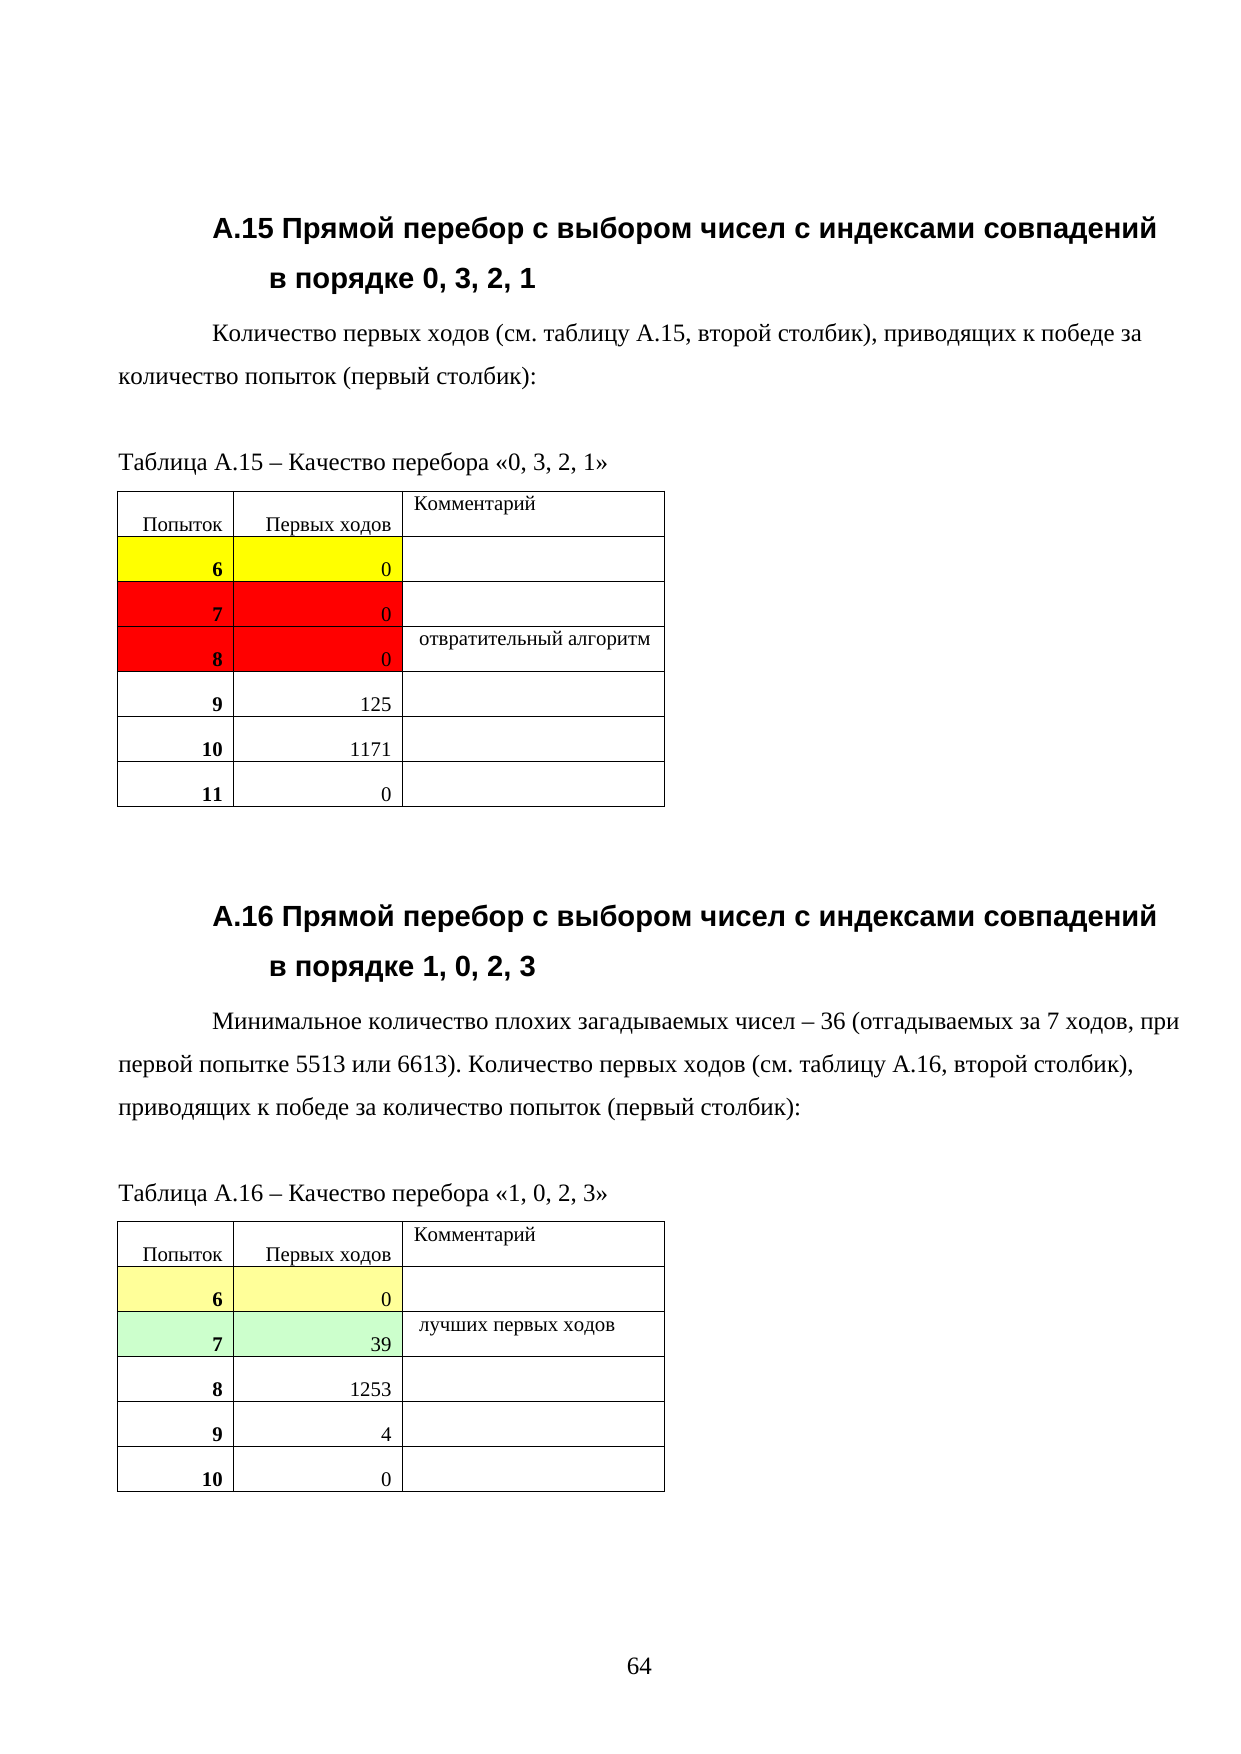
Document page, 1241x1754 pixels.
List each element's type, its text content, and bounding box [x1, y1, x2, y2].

table_cell [403, 717, 664, 761]
table_cell 0 [234, 762, 402, 806]
table_cell 10 [118, 717, 233, 761]
text Количество первых ходов (см. таблицу А.15, второй столбик), приводящих к победе за количество попыток (первый столбик): [118, 318, 1181, 390]
table_cell 6 [118, 537, 233, 581]
table_cell 4 [234, 1402, 402, 1446]
table_header Первых ходов [234, 492, 402, 536]
table_cell 6 [118, 1267, 233, 1311]
text Таблица A.15 – Качество перебора «0, 3, 2, 1» [118, 447, 1181, 476]
table_header Первых ходов [234, 1222, 402, 1266]
table_cell [403, 1267, 664, 1311]
table_cell 125 [234, 672, 402, 716]
table_cell [403, 537, 664, 581]
table_cell [403, 1357, 664, 1401]
table_cell 7 [118, 1312, 233, 1356]
text Таблица A.16 – Качество перебора «1, 0, 2, 3» [118, 1178, 1181, 1207]
table_cell [403, 582, 664, 626]
table_cell 1253 [234, 1357, 402, 1401]
table_cell [403, 762, 664, 806]
table_cell [403, 1402, 664, 1446]
table_header Комментарий [403, 492, 664, 536]
table_cell 0 [234, 1267, 402, 1311]
table_cell 0 [234, 582, 402, 626]
table_header Попыток [118, 492, 233, 536]
table_cell 7 [118, 582, 233, 626]
table_cell 39 [234, 1312, 402, 1356]
table_cell 1171 [234, 717, 402, 761]
table_cell лучших первых ходов [403, 1312, 664, 1356]
table_cell 11 [118, 762, 233, 806]
table_cell 0 [234, 537, 402, 581]
table_cell 9 [118, 672, 233, 716]
table_cell отвратительный алгоритм [403, 627, 664, 671]
table_cell 8 [118, 1357, 233, 1401]
table_cell 8 [118, 627, 233, 671]
table_header Комментарий [403, 1222, 664, 1266]
table_cell 0 [234, 627, 402, 671]
table_cell 9 [118, 1402, 233, 1446]
table_cell 0 [234, 1447, 402, 1491]
subtitle A.16 Прямой перебор с выбором чисел с индексами совпадений в порядке 1, 0, 2, 3 [212, 899, 1181, 983]
table_cell [403, 672, 664, 716]
text Минимальное количество плохих загадываемых чисел – 36 (отгадываемых за 7 ходов, при первой попытке 5513 или 6613). Количество первых ходов (см. таблицу А.16, второй столбик), приводящих к победе за количество попыток (первый столбик): [118, 1006, 1181, 1121]
table_cell [403, 1447, 664, 1491]
table_header Попыток [118, 1222, 233, 1266]
subtitle A.15 Прямой перебор с выбором чисел с индексами совпадений в порядке 0, 3, 2, 1 [212, 211, 1181, 295]
table_cell 10 [118, 1447, 233, 1491]
